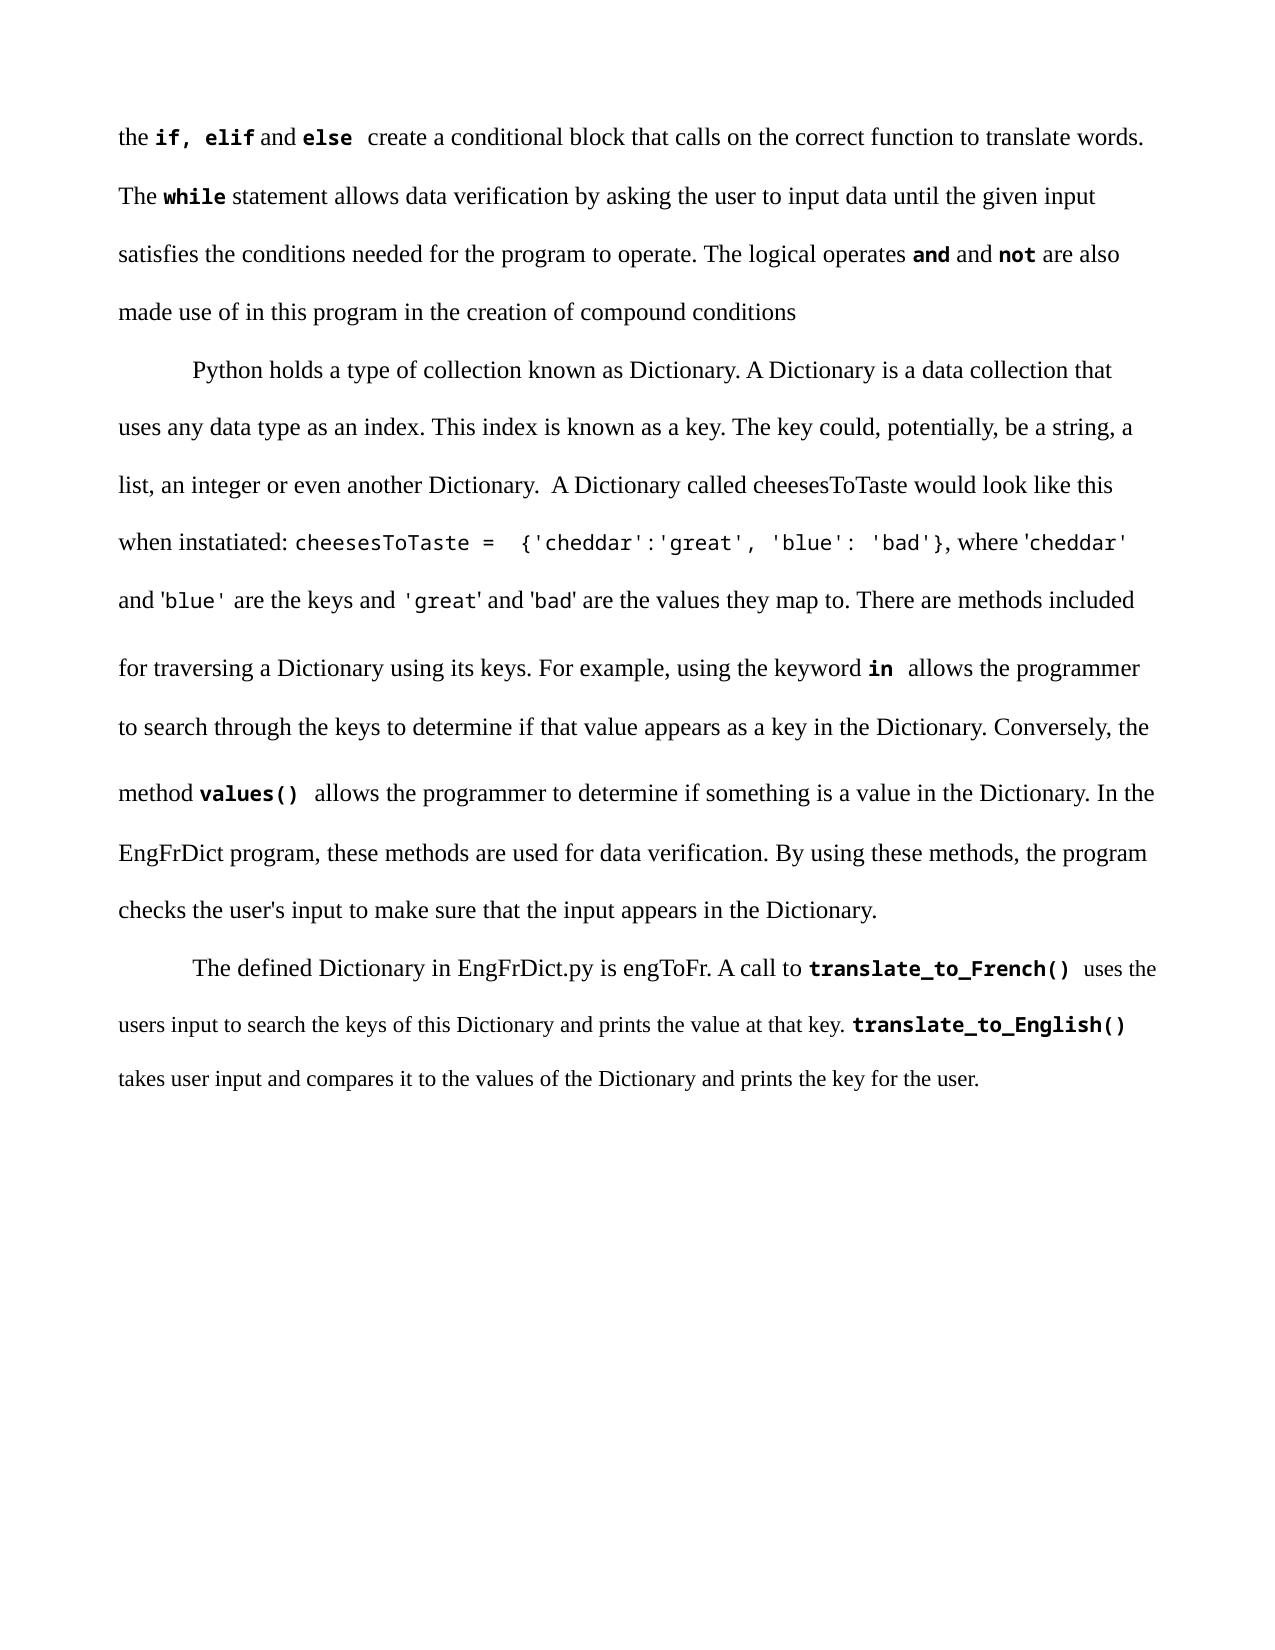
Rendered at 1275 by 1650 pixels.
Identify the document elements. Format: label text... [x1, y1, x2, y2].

text Python holds a type of collection known as Dictionary. A Dictionary is a data collection that uses any data type as an index. This index is known as a key. The key could, potentially, be a string, a list, an integer or even another Dictionary. A Dictionary called cheesesToTaste would look like this when instatiated: cheesesToTaste = {'cheddar':'great', 'blue': 'bad'}, where 'cheddar' and 'blue' are the keys and 'great' and 'bad' are the values they map to. There are methods included for traversing a Dictionary using its keys. For example, using the keyword in allows the programmer to search through the keys to determine if that value appears as a key in the Dictionary. Conversely, the method values() allows the programmer to determine if something is a value in the Dictionary. In the EngFrDict program, these methods are used for data verification. By using these methods, the program checks the user's input to make sure that the input appears in the Dictionary. [118, 355, 1157, 924]
text the if, elif and else create a conditional block that calls on the correct function to translate words. The while statement allows data verification by asking the user to input data until the given input satisfies the conditions needed for the program to operate. The logical operates and and not are also made use of in this program in the creation of compound conditions [118, 118, 1157, 326]
text The defined Dictionary in EngFrDict.py is engToFr. A call to translate_to_French() uses the users input to search the keys of this Dictionary and prints the value at that key. translate_to_English() takes user input and compares it to the values of the Dictionary and prints the key for the user. [118, 953, 1157, 1092]
